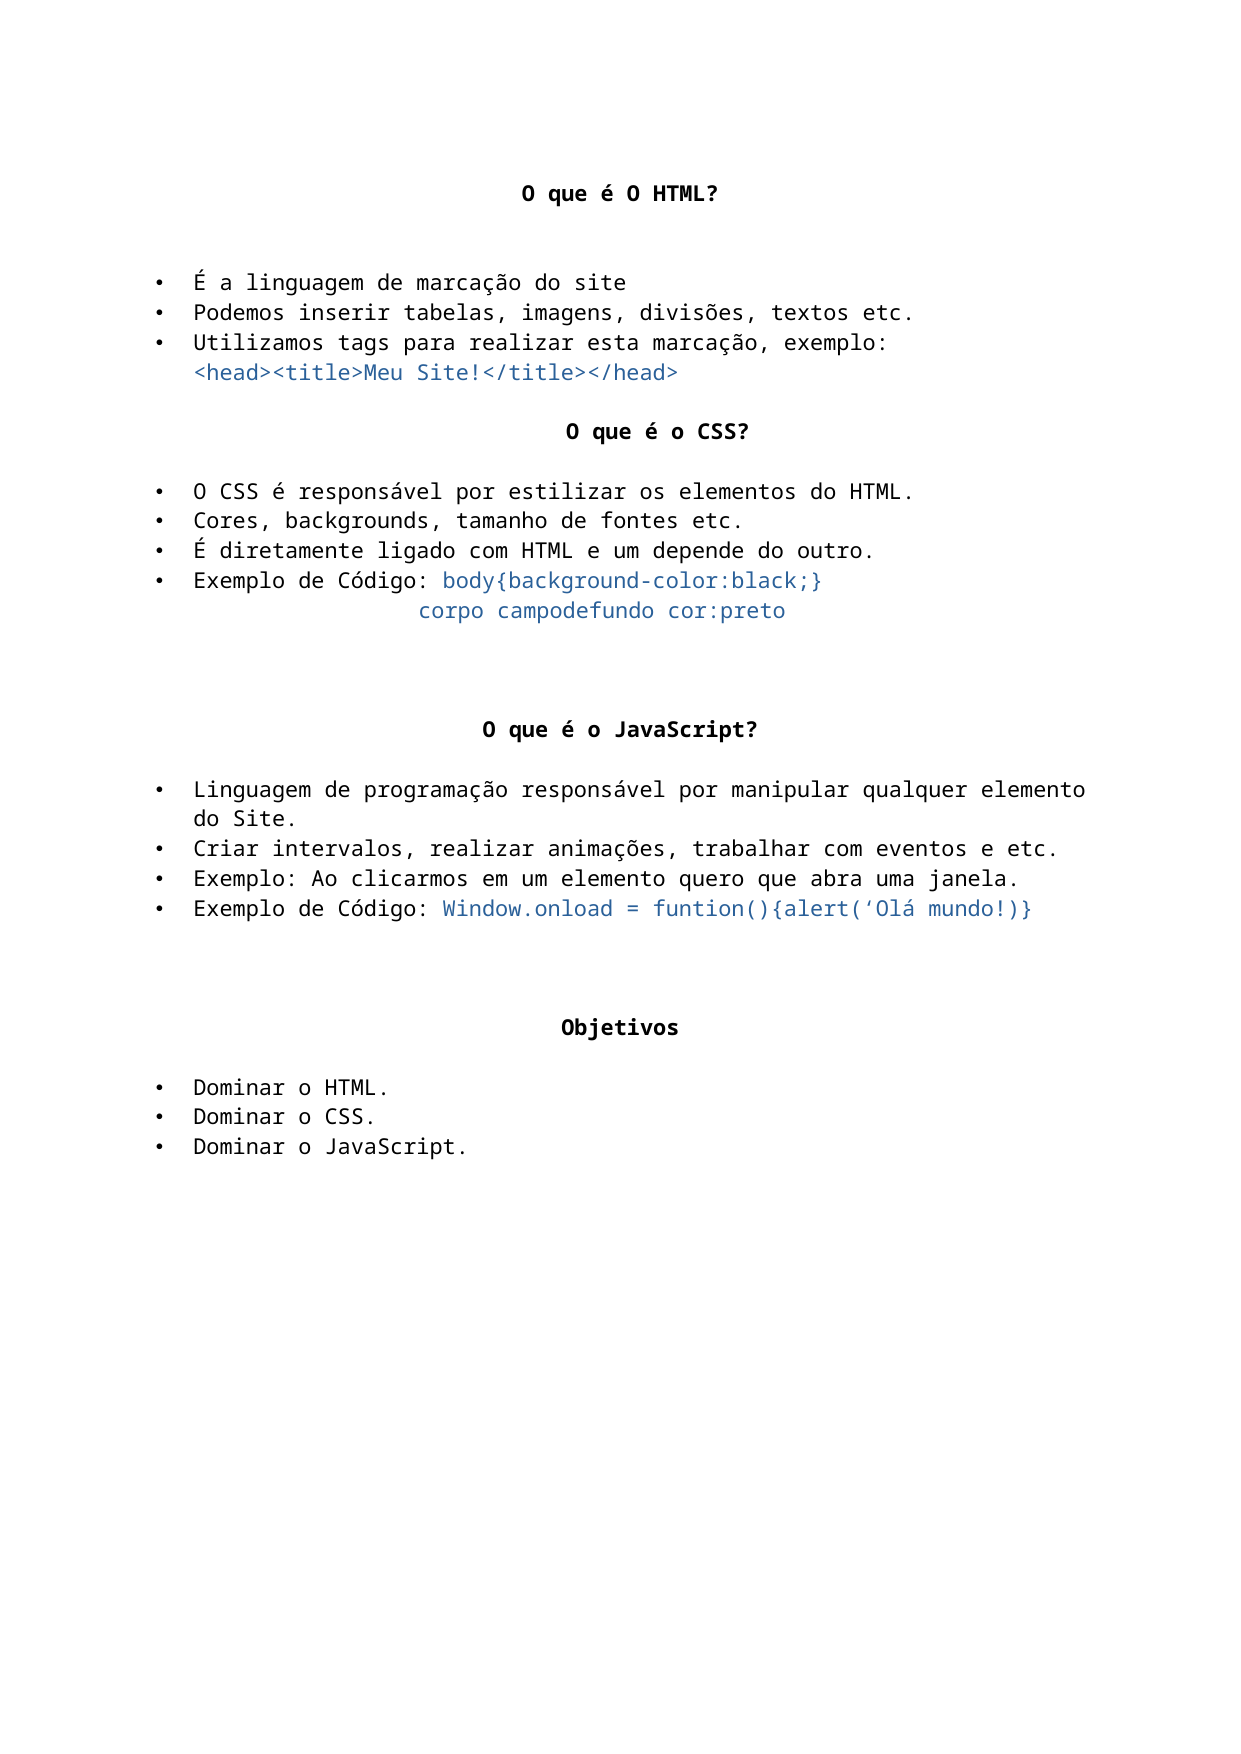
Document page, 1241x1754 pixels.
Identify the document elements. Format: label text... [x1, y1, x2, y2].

list Criar intervalos, realizar animações, trabalhar com eventos e etc. [156, 833, 1122, 863]
list Exemplo: Ao clicarmos em um elemento quero que abra uma janela. [156, 863, 1122, 893]
list Dominar o HTML. [156, 1071, 1122, 1101]
list O CSS é responsável por estilizar os elementos do HTML. [156, 476, 1122, 505]
list corpo campodefundo cor:preto [381, 595, 1122, 624]
list Cores, backgrounds, tamanho de fontes etc. [156, 505, 1122, 535]
text O que é O HTML? [118, 178, 1122, 207]
list Exemplo de Código: Window.onload = funtion(){alert(‘Olá mundo!)} [156, 893, 1122, 922]
list Utilizamos tags para realizar esta marcação, exemplo: [156, 327, 1122, 356]
list É diretamente ligado com HTML e um depende do outro. [156, 535, 1122, 565]
text Objetivos [118, 1012, 1122, 1042]
list Dominar o JavaScript. [156, 1131, 1122, 1161]
list <head><title>Meu Site!</title></head> [156, 356, 1122, 386]
list Linguagem de programação responsável por manipular qualquer elemento do Site. [156, 773, 1122, 833]
list O que é o CSS? [156, 416, 1122, 446]
list Dominar o CSS. [156, 1101, 1122, 1131]
list Exemplo de Código: body{background-color:black;} [156, 565, 1122, 595]
text O que é o JavaScript? [118, 714, 1122, 744]
list É a linguagem de marcação do site [156, 267, 1122, 297]
list Podemos inserir tabelas, imagens, divisões, textos etc. [156, 297, 1122, 327]
